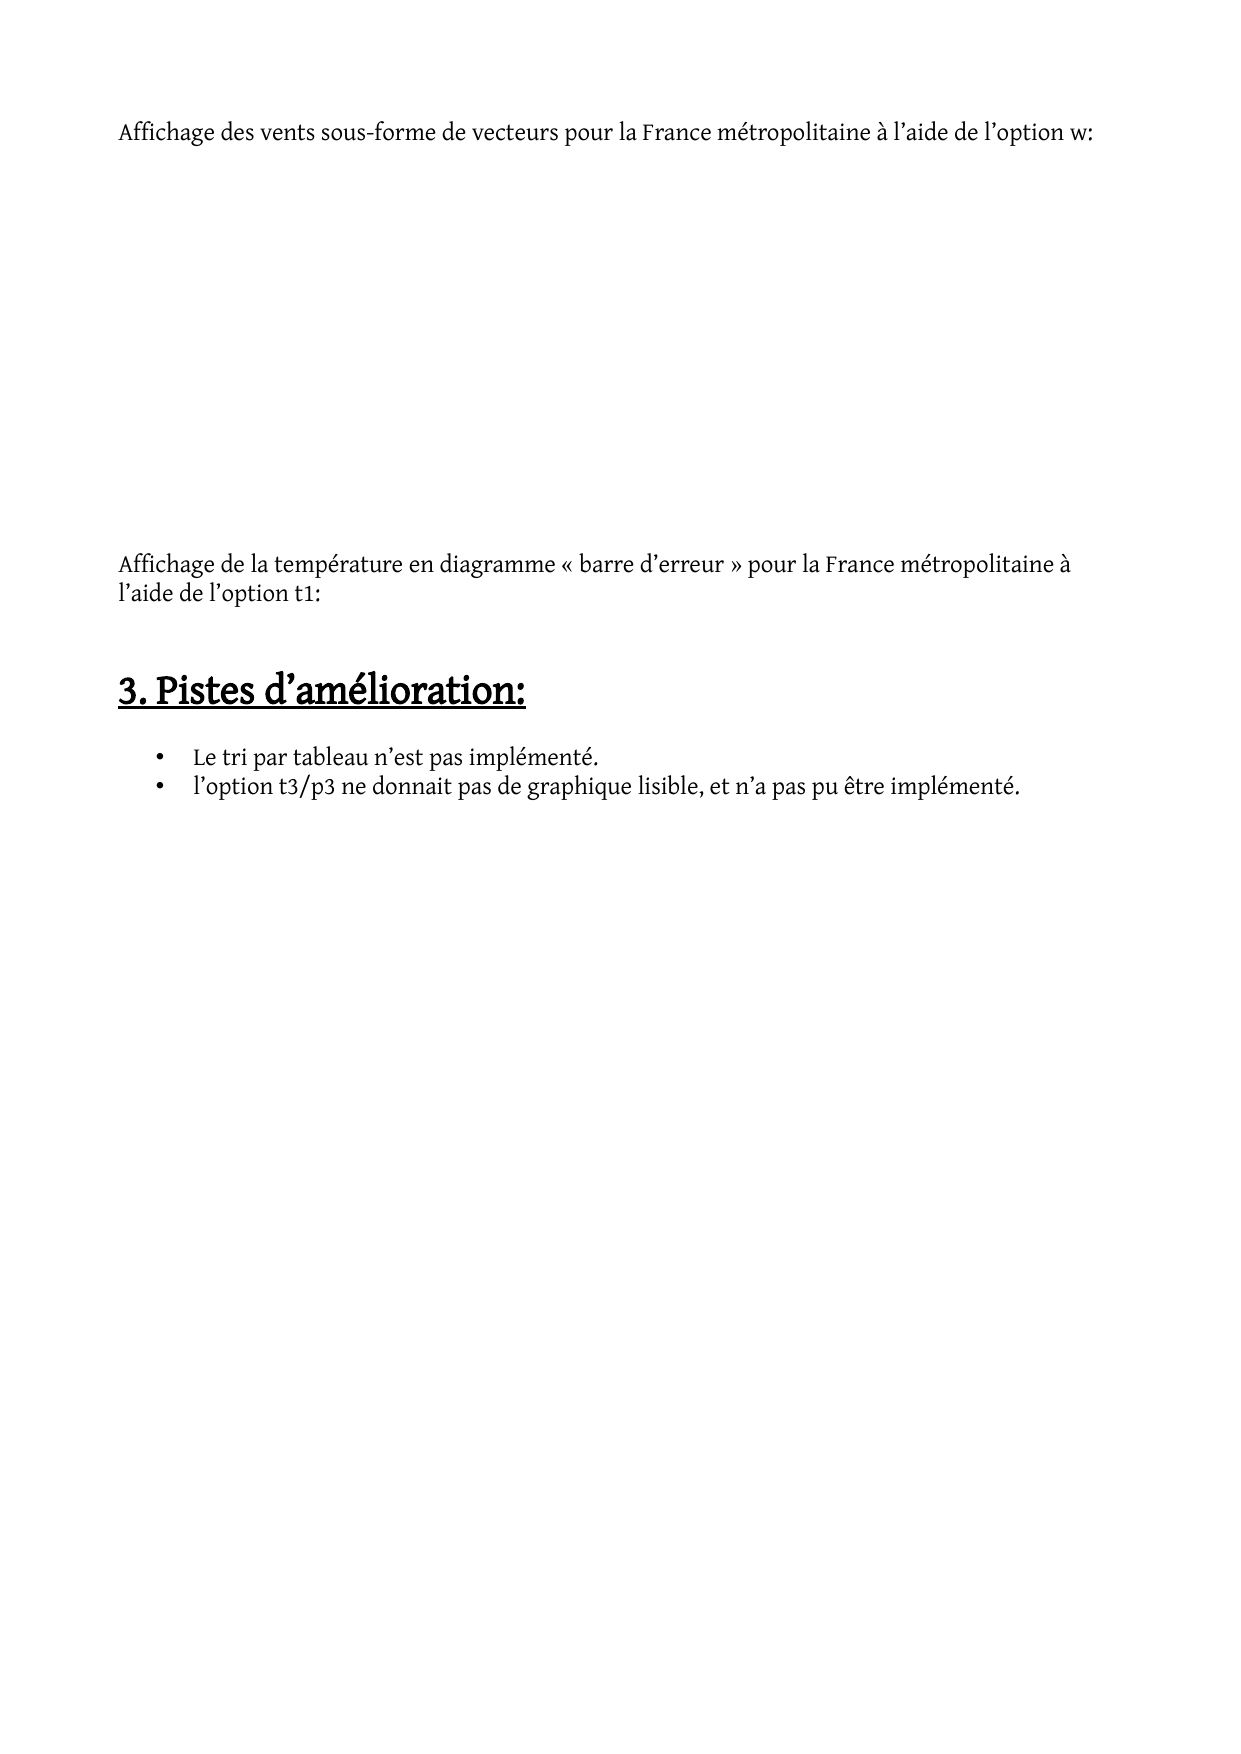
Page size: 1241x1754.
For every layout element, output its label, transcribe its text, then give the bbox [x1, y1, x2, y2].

list l’option t3/p3 ne donnait pas de graphique lisible, et n’a pas pu être implémenté. [156, 772, 1122, 801]
text 3. Pistes d’amélioration: [118, 666, 1122, 743]
text Affichage des vents sous-forme de vecteurs pour la France métropolitaine à l’aide de l’option w: [118, 118, 1122, 147]
text Affichage de la température en diagramme « barre d’erreur » pour la France métropolitaine à l’aide de l’option t1: [118, 551, 1122, 609]
list Le tri par tableau n’est pas implémenté. [156, 743, 1122, 772]
